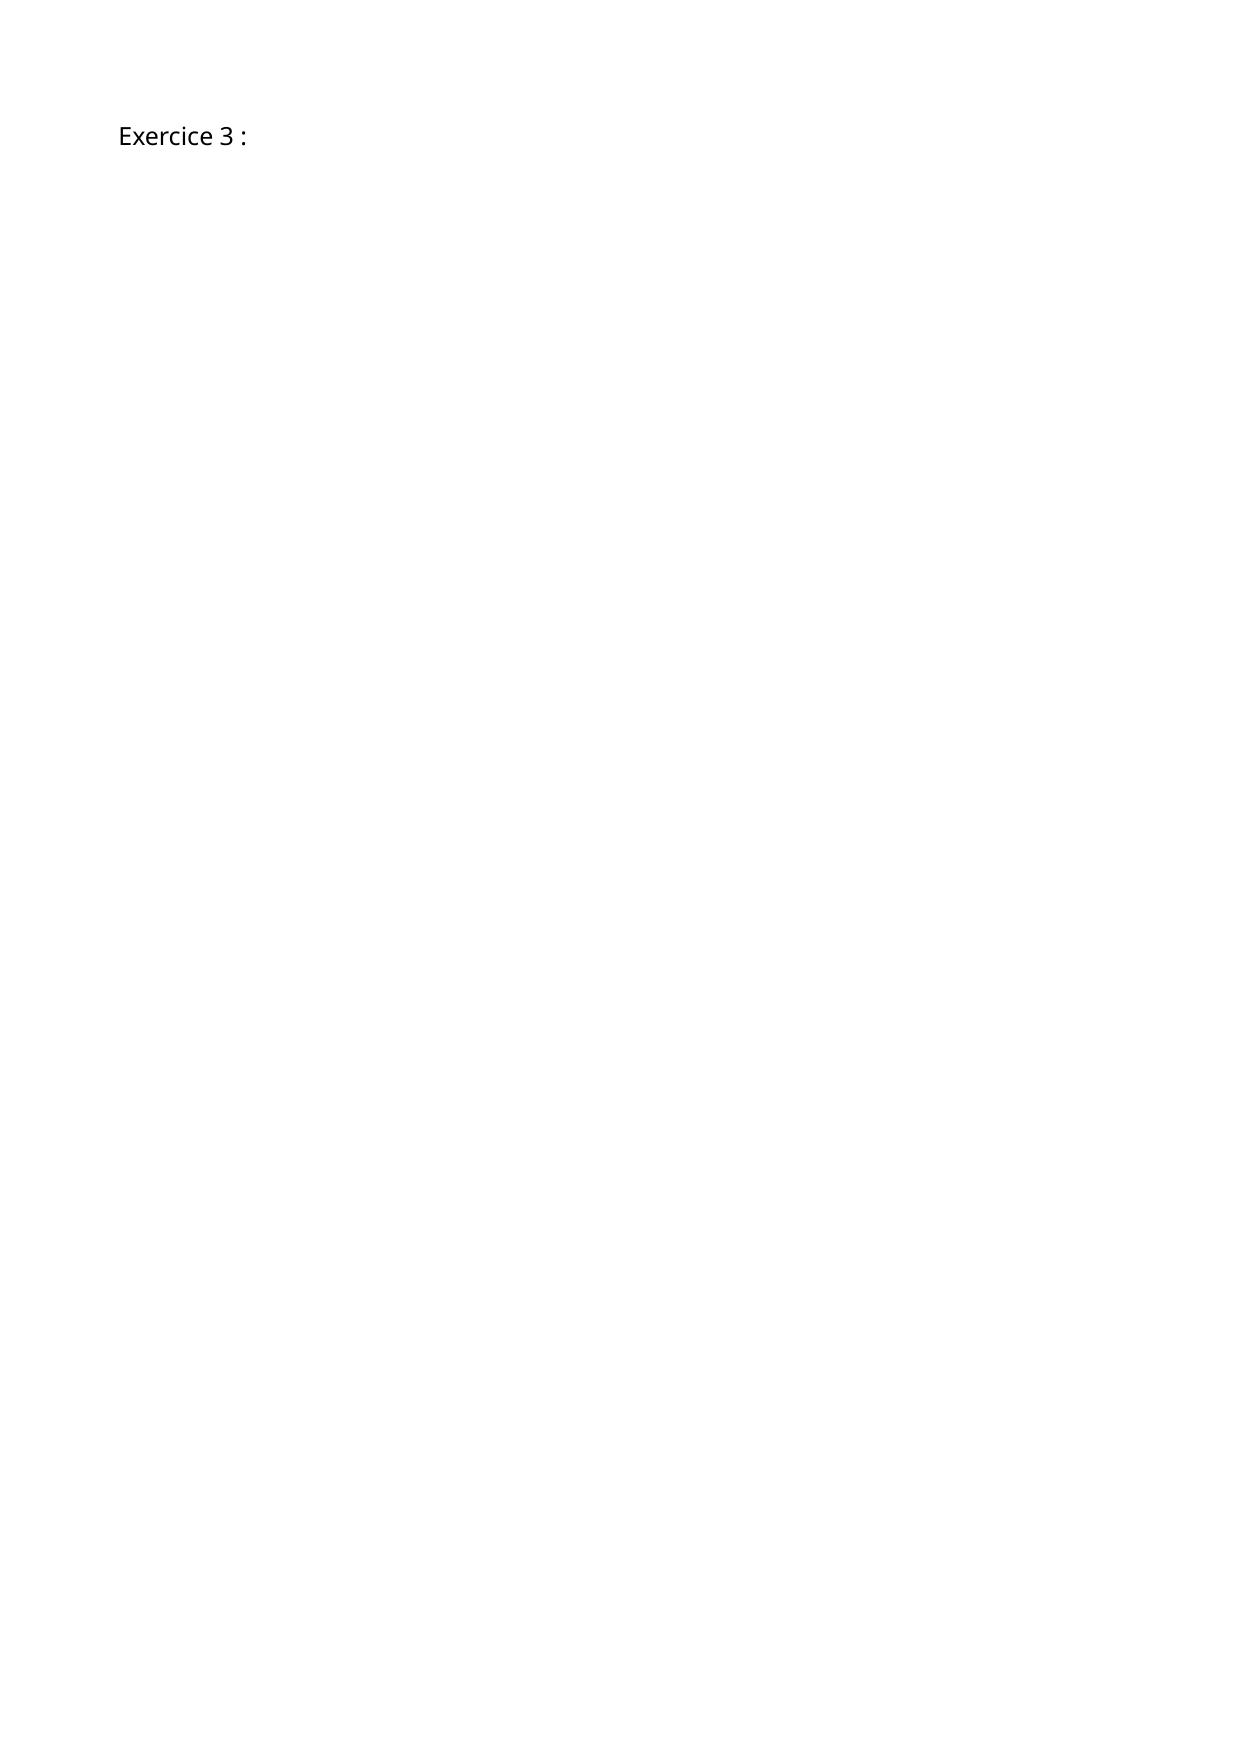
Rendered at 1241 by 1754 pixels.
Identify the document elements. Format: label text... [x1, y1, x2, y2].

text Exercice 3 : [118, 118, 1122, 152]
